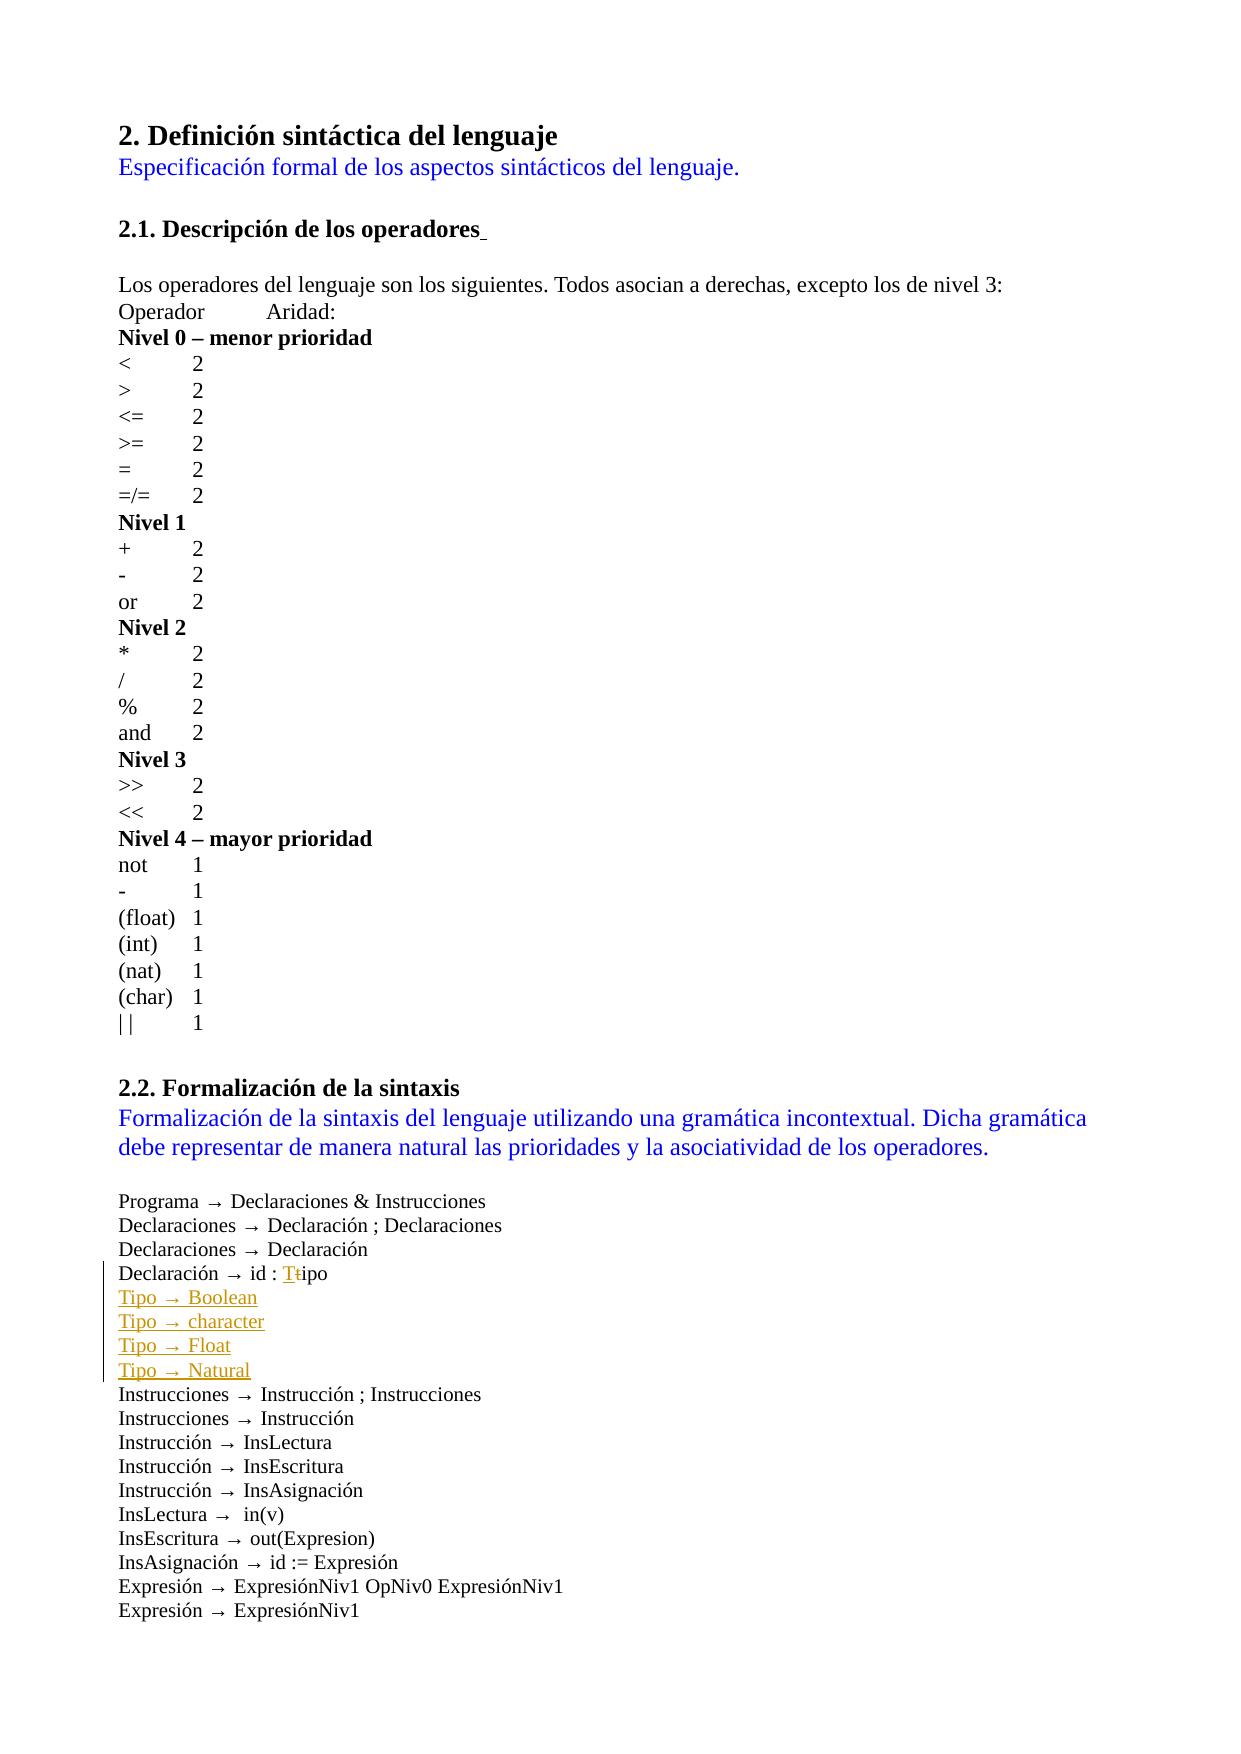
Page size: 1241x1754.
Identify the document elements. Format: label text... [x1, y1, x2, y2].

text Instrucciones → Instrucción [118, 1406, 1122, 1430]
text Instrucción → InsEscritura [118, 1454, 1122, 1478]
text =/= 2 [118, 482, 1122, 509]
text - 2 [118, 561, 1122, 588]
text < 2 [118, 351, 1122, 377]
text Declaración → id : Tipo [118, 1261, 1122, 1285]
text Tipo → Float [118, 1333, 1122, 1357]
text Declaraciones → Declaración ; Declaraciones [118, 1213, 1122, 1237]
text 2. Definición sintáctica del lenguaje [118, 118, 1122, 152]
text Especificación formal de los aspectos sintácticos del lenguaje. [118, 152, 1122, 180]
text Instrucción → InsLectura [118, 1430, 1122, 1454]
text Tipo → character [118, 1309, 1122, 1333]
text not 1 [118, 851, 1122, 878]
text Tipo → Natural [118, 1357, 1122, 1382]
text InsEscritura → out(Expresion) [118, 1526, 1122, 1550]
text Nivel 0 – menor prioridad [118, 324, 1122, 351]
text 2.1. Descripción de los operadores [118, 214, 1122, 243]
text (char) 1 [118, 983, 1122, 1009]
text Instrucción → InsAsignación [118, 1478, 1122, 1502]
text = 2 [118, 456, 1122, 482]
text (nat) 1 [118, 957, 1122, 983]
text Expresión → ExpresiónNiv1 OpNiv0 ExpresiónNiv1 [118, 1574, 1122, 1598]
text Tipo → Boolean [118, 1285, 1122, 1309]
text InsAsignación → id := Expresión [118, 1550, 1122, 1574]
text % 2 [118, 693, 1122, 719]
text Nivel 4 – mayor prioridad [118, 825, 1122, 851]
text Instrucciones → Instrucción ; Instrucciones [118, 1382, 1122, 1406]
text / 2 [118, 667, 1122, 693]
text Los operadores del lenguaje son los siguientes. Todos asocian a derechas, excepto los de nivel 3: [118, 271, 1122, 298]
text <= 2 [118, 403, 1122, 429]
text << 2 [118, 798, 1122, 825]
text (int) 1 [118, 930, 1122, 957]
text Declaraciones → Declaración [118, 1237, 1122, 1261]
text Programa → Declaraciones & Instrucciones [118, 1189, 1122, 1213]
text | | 1 [118, 1009, 1122, 1036]
text >> 2 [118, 772, 1122, 798]
text * 2 [118, 640, 1122, 667]
text Expresión → ExpresiónNiv1 [118, 1598, 1122, 1622]
text + 2 [118, 535, 1122, 561]
text - 1 [118, 878, 1122, 904]
text 2.2. Formalización de la sintaxis [118, 1069, 1122, 1103]
text Formalización de la sintaxis del lenguaje utilizando una gramática incontextual. Dicha gramática debe representar de manera natural las prioridades y la asociatividad de los operadores. [118, 1103, 1122, 1160]
text > 2 [118, 377, 1122, 403]
text Nivel 2 [118, 614, 1122, 640]
text InsLectura → in(v) [118, 1502, 1122, 1526]
text or 2 [118, 588, 1122, 614]
text and 2 [118, 719, 1122, 746]
text Operador Aridad: [118, 298, 1122, 324]
text >= 2 [118, 429, 1122, 456]
text Nivel 1 [118, 509, 1122, 535]
text Nivel 3 [118, 746, 1122, 772]
text (float) 1 [118, 904, 1122, 930]
